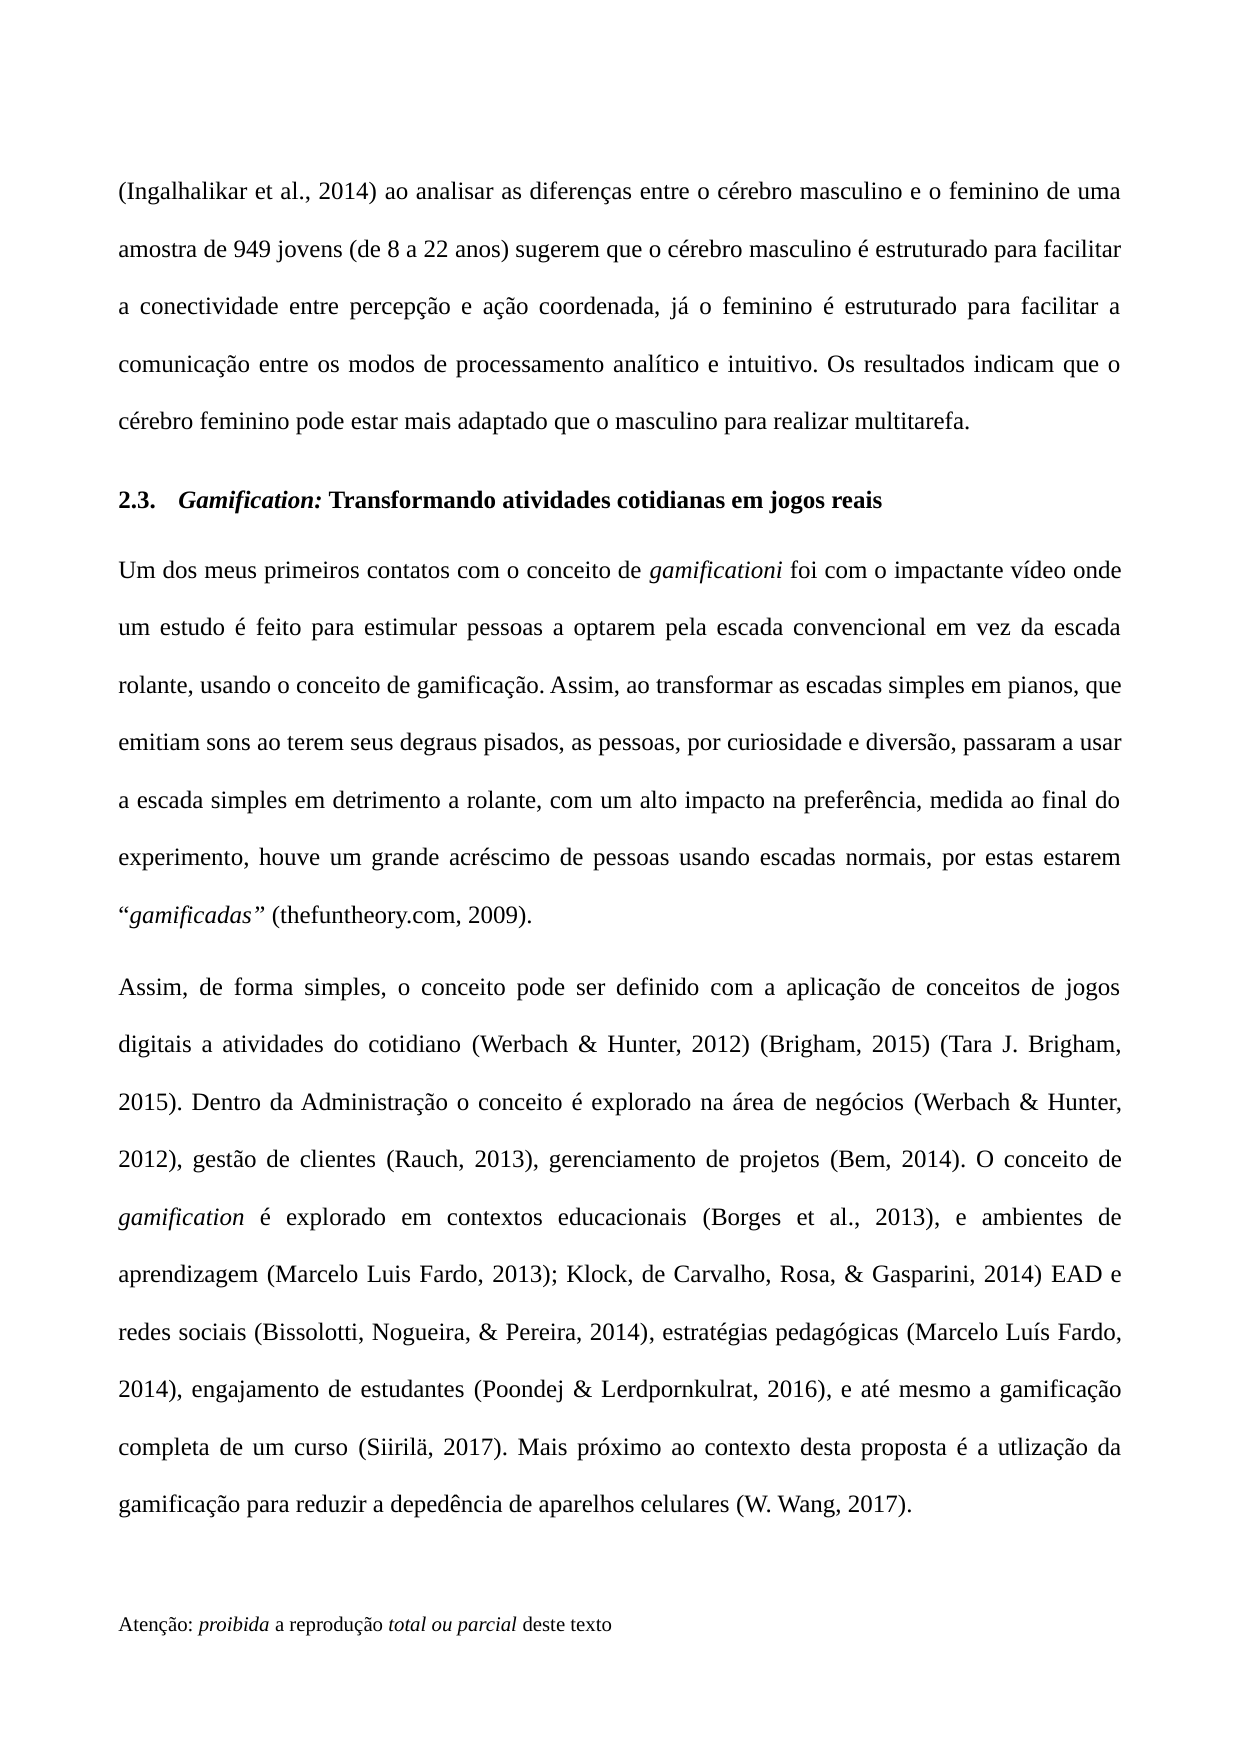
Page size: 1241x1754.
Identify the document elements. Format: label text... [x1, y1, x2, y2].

subtitle Gamification: Transformando atividades cotidianas em jogos reais [118, 485, 1122, 513]
text Assim, de forma simples, o conceito pode ser definido com a aplicação de conceitos de jogos digitais a atividades do cotidiano (Werbach & Hunter, 2012) (Brigham, 2015) (Tara J. Brigham, 2015). Dentro da Administração o conceito é explorado na área de negócios (Werbach & Hunter, 2012), gestão de clientes (Rauch, 2013), gerenciamento de projetos (Bem, 2014). O conceito de gamification é explorado em contextos educacionais (Borges et al., 2013), e ambientes de aprendizagem (Marcelo Luis Fardo, 2013); Klock, de Carvalho, Rosa, & Gasparini, 2014) EAD e redes sociais (Bissolotti, Nogueira, & Pereira, 2014), estratégias pedagógicas (Marcelo Luís Fardo, 2014), engajamento de estudantes (Poondej & Lerdpornkulrat, 2016), e até mesmo a gamificação completa de um curso (Siirilä, 2017). Mais próximo ao contexto desta proposta é a utlização da gamificação para reduzir a depedência de aparelhos celulares (W. Wang, 2017). [118, 972, 1122, 1518]
text Um dos meus primeiros contatos com o conceito de gamificationi foi com o impactante vídeo onde um estudo é feito para estimular pessoas a optarem pela escada convencional em vez da escada rolante, usando o conceito de gamificação. Assim, ao transformar as escadas simples em pianos, que emitiam sons ao terem seus degraus pisados, as pessoas, por curiosidade e diversão, passaram a usar a escada simples em detrimento a rolante, com um alto impacto na preferência, medida ao final do experimento, houve um grande acréscimo de pessoas usando escadas normais, por estas estarem “gamificadas” (thefuntheory.com, 2009). [118, 555, 1122, 928]
text (Ingalhalikar et al., 2014) ao analisar as diferenças entre o cérebro masculino e o feminino de uma amostra de 949 jovens (de 8 a 22 anos) sugerem que o cérebro masculino é estruturado para facilitar a conectividade entre percepção e ação coordenada, já o feminino é estruturado para facilitar a comunicação entre os modos de processamento analítico e intuitivo. Os resultados indicam que o cérebro feminino pode estar mais adaptado que o masculino para realizar multitarefa. [118, 176, 1122, 435]
